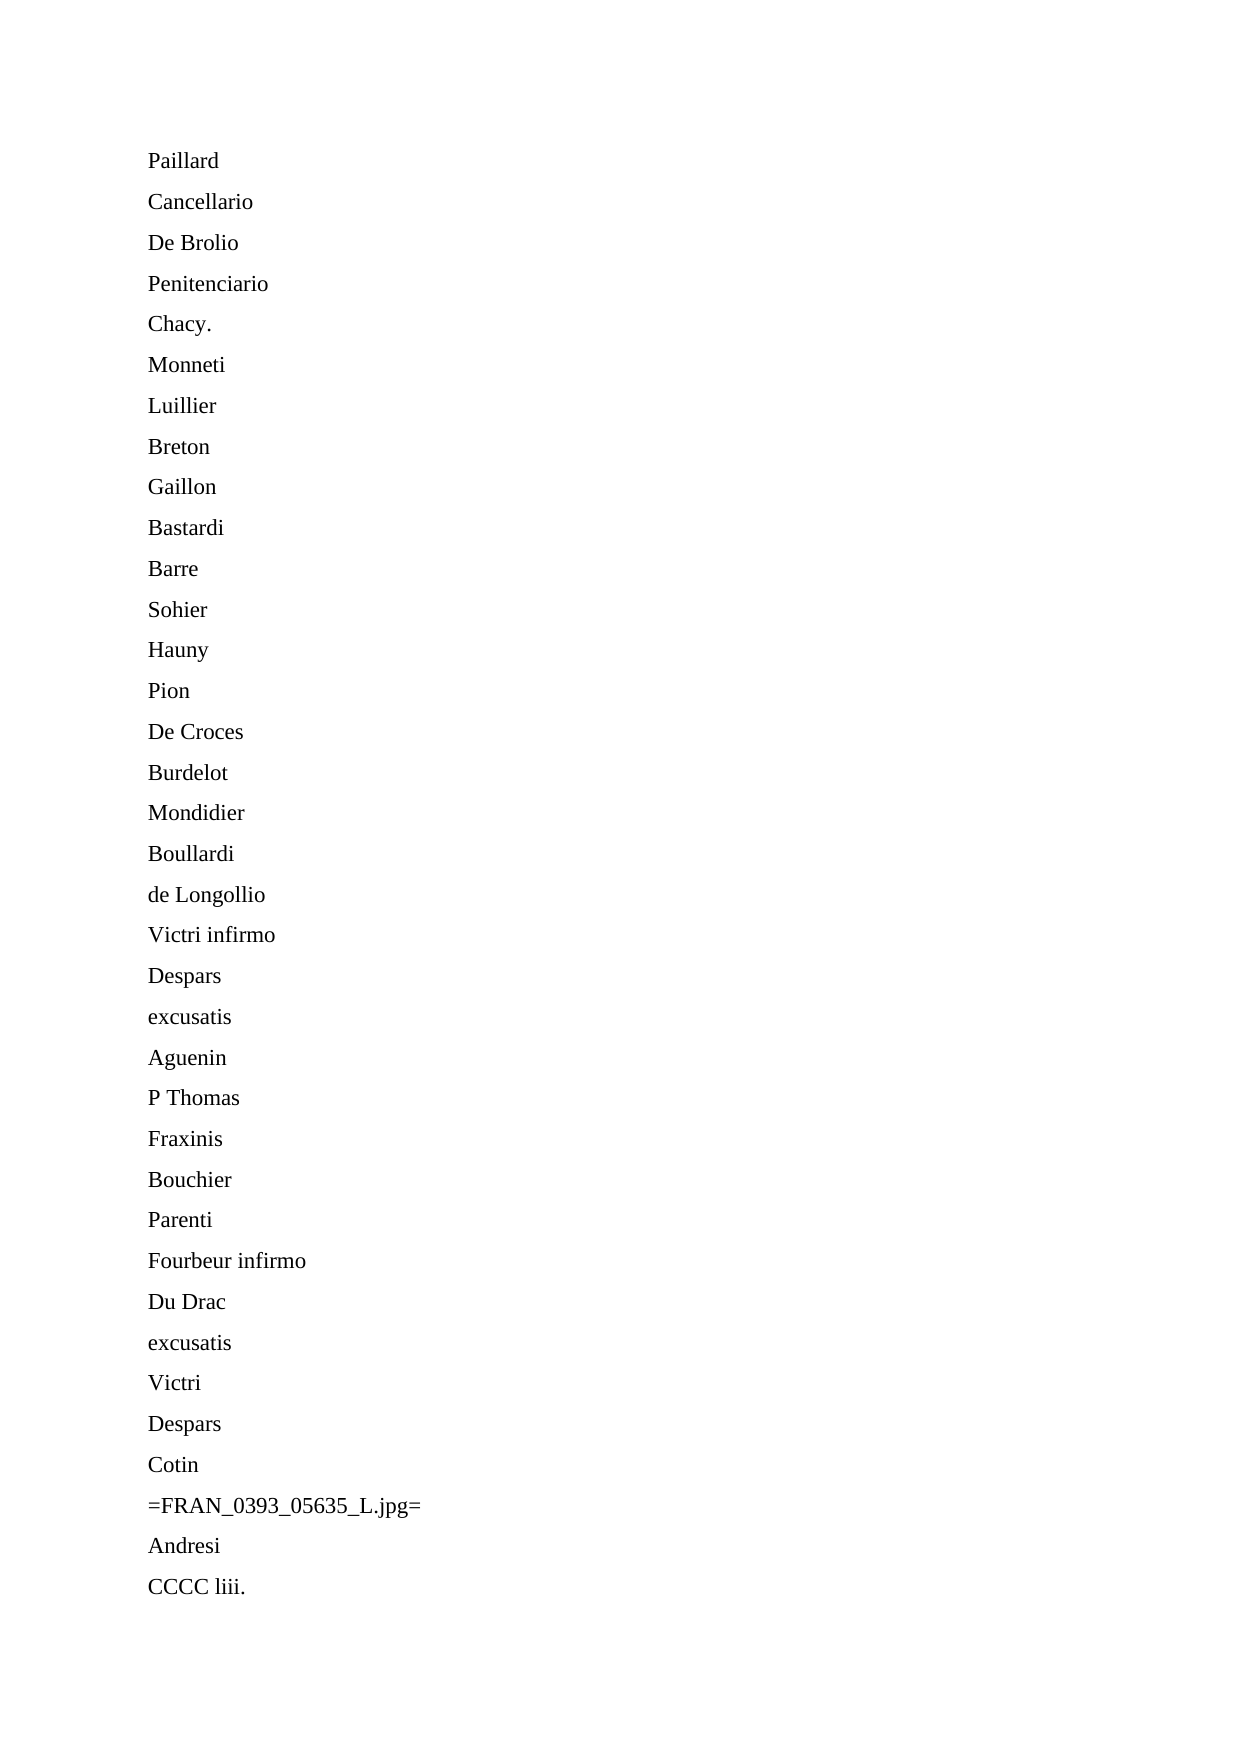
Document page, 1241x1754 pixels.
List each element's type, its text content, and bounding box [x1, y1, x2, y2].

text Monneti [148, 351, 1093, 378]
text Victri [148, 1369, 1093, 1396]
text Cancellario [148, 188, 1093, 215]
text Despars [148, 962, 1093, 988]
text Cotin [148, 1451, 1093, 1477]
text excusatis [148, 1329, 1093, 1355]
text Gaillon [148, 473, 1093, 500]
text =FRAN_0393_05635_L.jpg= [148, 1492, 1093, 1518]
text Victri infirmo [148, 921, 1093, 948]
text Sohier [148, 596, 1093, 622]
text Pion [148, 677, 1093, 703]
text Despars [148, 1410, 1093, 1437]
text Breton [148, 433, 1093, 459]
text De Croces [148, 718, 1093, 744]
text De Brolio [148, 229, 1093, 255]
text Penitenciario [148, 270, 1093, 296]
text Luillier [148, 392, 1093, 418]
text Parenti [148, 1207, 1093, 1233]
text Chacy. [148, 311, 1093, 337]
text Fourbeur infirmo [148, 1247, 1093, 1274]
text de Longollio [148, 881, 1093, 907]
text Fraxinis [148, 1125, 1093, 1151]
text Boullardi [148, 840, 1093, 866]
text Mondidier [148, 799, 1093, 826]
text Bouchier [148, 1166, 1093, 1192]
text excusatis [148, 1003, 1093, 1029]
text CCCC liii. [148, 1573, 1093, 1599]
text Du Drac [148, 1288, 1093, 1314]
text Barre [148, 555, 1093, 581]
text P Thomas [148, 1084, 1093, 1111]
text Aguenin [148, 1044, 1093, 1070]
text Burdelot [148, 758, 1093, 785]
text Hauny [148, 636, 1093, 663]
text Bastardi [148, 514, 1093, 541]
text Andresi [148, 1532, 1093, 1559]
text Paillard [148, 148, 1093, 174]
